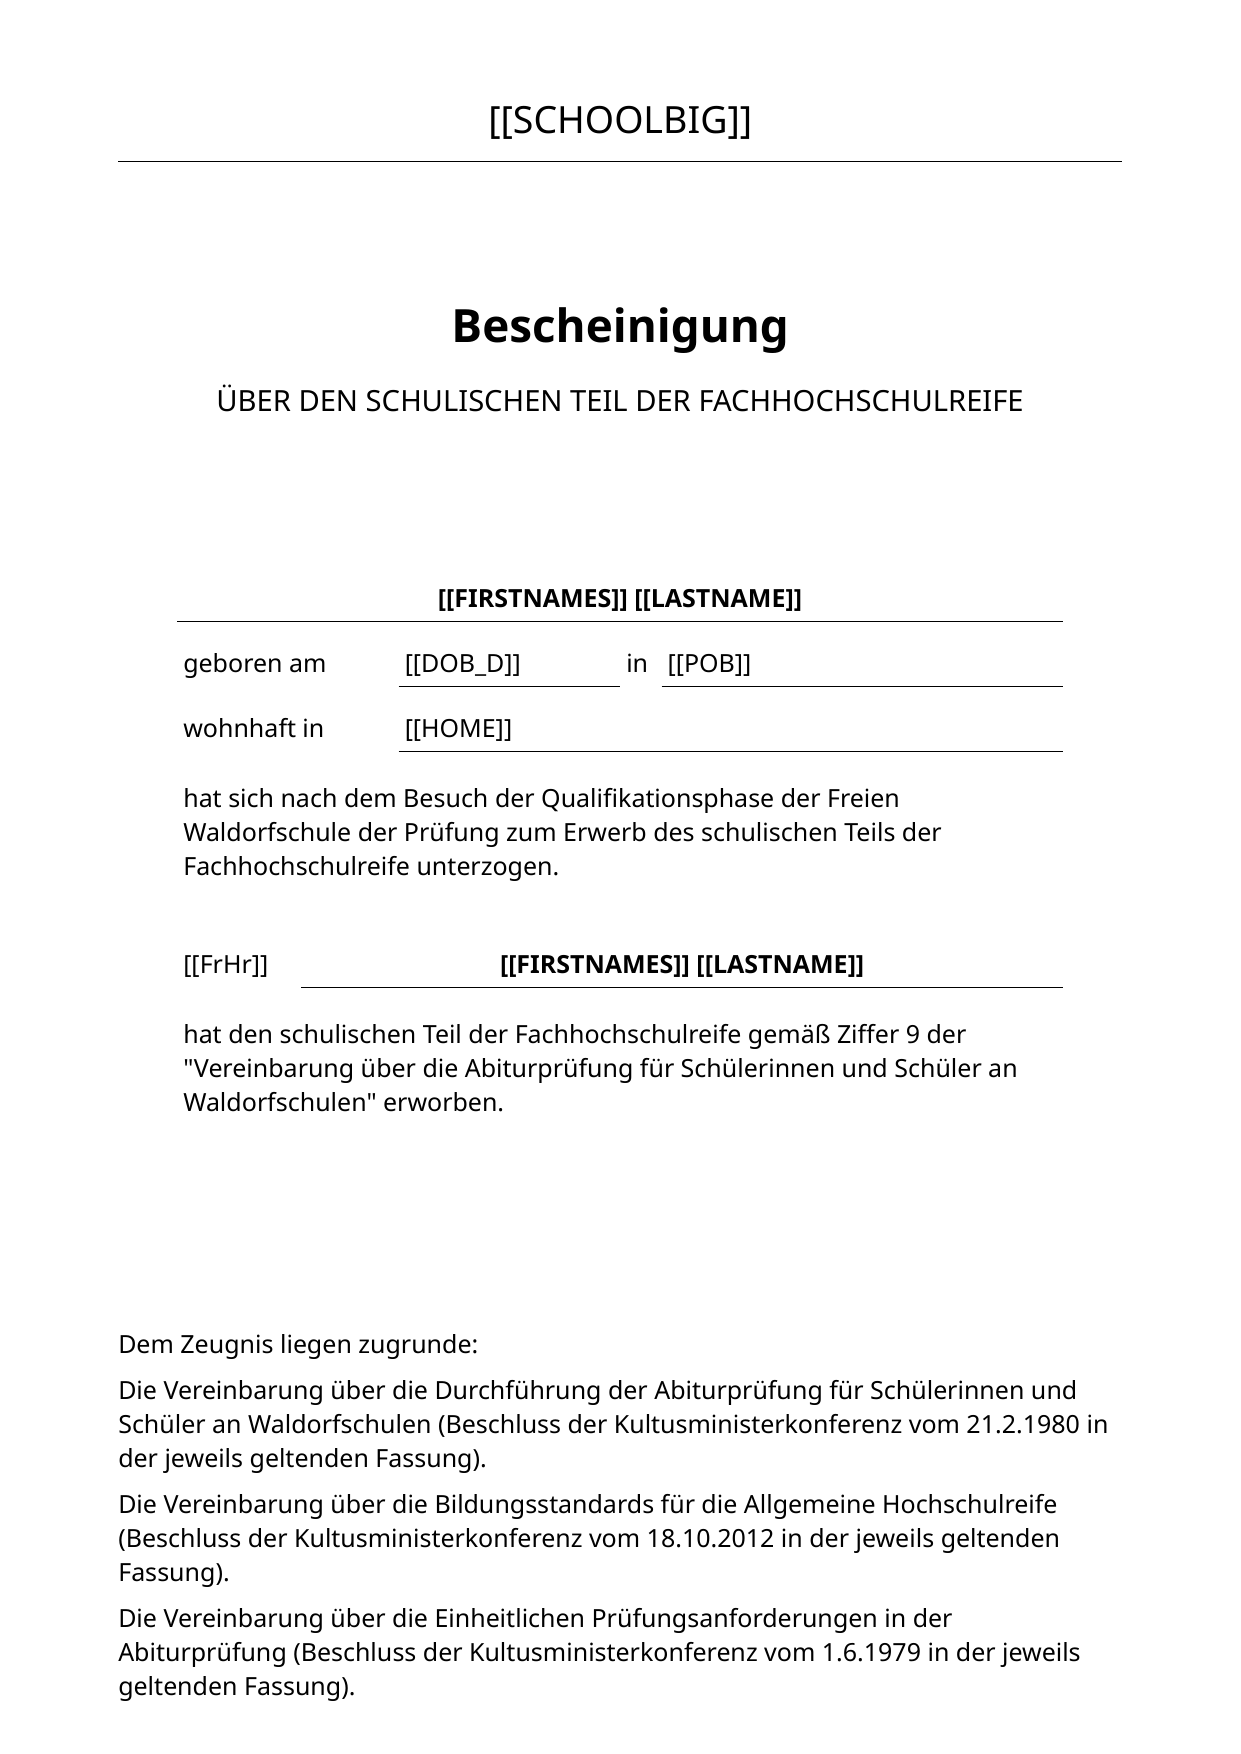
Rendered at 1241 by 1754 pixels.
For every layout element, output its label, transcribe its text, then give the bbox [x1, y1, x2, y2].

table_cell [[FIRSTNAMES]] [[LASTNAME]] [301, 922, 1063, 987]
table_cell [[POB]] [662, 622, 1063, 686]
table_cell in [620, 622, 662, 686]
table_cell hat sich nach dem Besuch der Qualifikationsphase der Freien Waldorfschule der Prüfung zum Erwerb des schulischen Teils der Fachhochschulreife unterzogen. [177, 774, 1063, 922]
table_cell [177, 987, 1063, 1011]
table_cell [[FrHr]] [177, 922, 301, 987]
table_cell [[DOB_D]] [399, 622, 620, 686]
title Bescheinigung [118, 294, 1122, 356]
table_cell [177, 751, 1063, 774]
text Die Vereinbarung über die Einheitlichen Prüfungsanforderungen in der Abiturprüfung (Beschluss der Kultusministerkonferenz vom 1.6.1979 in der jeweils geltenden Fassung). [118, 1600, 1122, 1703]
text Die Vereinbarung über die Durchführung der Abiturprüfung für Schülerinnen und Schüler an Waldorfschulen (Beschluss der Kultusministerkonferenz vom 21.2.1980 in der jeweils geltenden Fassung). [118, 1372, 1122, 1475]
table_cell [[HOME]] [399, 686, 1063, 751]
text Die Vereinbarung über die Bildungsstandards für die Allgemeine Hochschulreife (Beschluss der Kultusministerkonferenz vom 18.10.2012 in der jeweils geltenden Fassung). [118, 1486, 1122, 1589]
subtitle ÜBER DEN SCHULISCHEN TEIL DER FACHHOCHSCHULREIFE [118, 380, 1122, 420]
text Dem Zeugnis liegen zugrunde: [118, 1327, 1122, 1361]
table_header [[FIRSTNAMES]] [[LASTNAME]] [177, 556, 1063, 621]
table_cell hat den schulischen Teil der Fachhochschulreife gemäß Ziffer 9 der "Vereinbarung über die Abiturprüfung für Schülerinnen und Schüler an Waldorfschulen" erworben. [177, 1011, 1063, 1122]
table_cell geboren am [177, 622, 398, 686]
text [[SCHOOLBIG]] [118, 93, 1122, 144]
table_cell wohnhaft in [177, 686, 398, 751]
